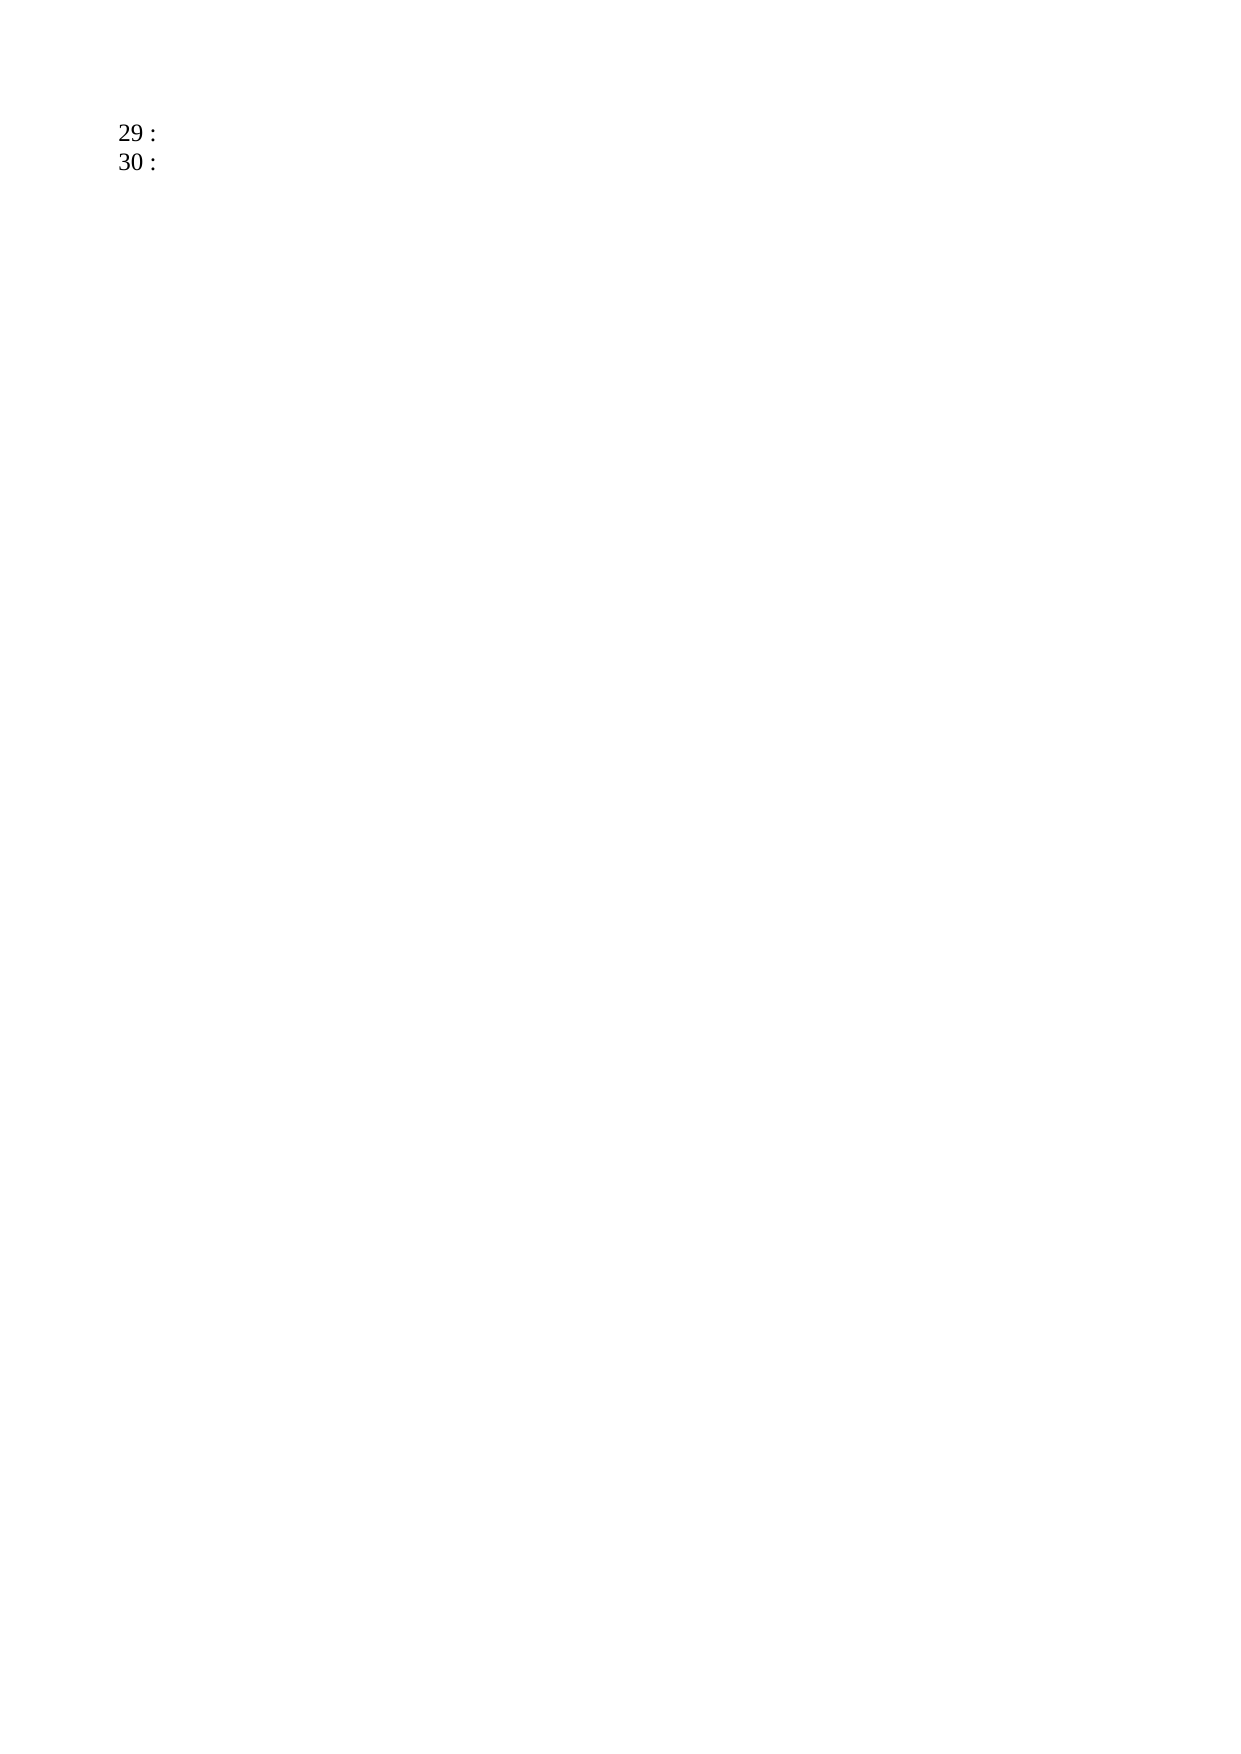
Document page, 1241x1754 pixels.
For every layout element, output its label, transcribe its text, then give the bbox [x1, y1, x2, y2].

text 29 : [118, 118, 1122, 147]
text 30 : [118, 147, 1122, 176]
